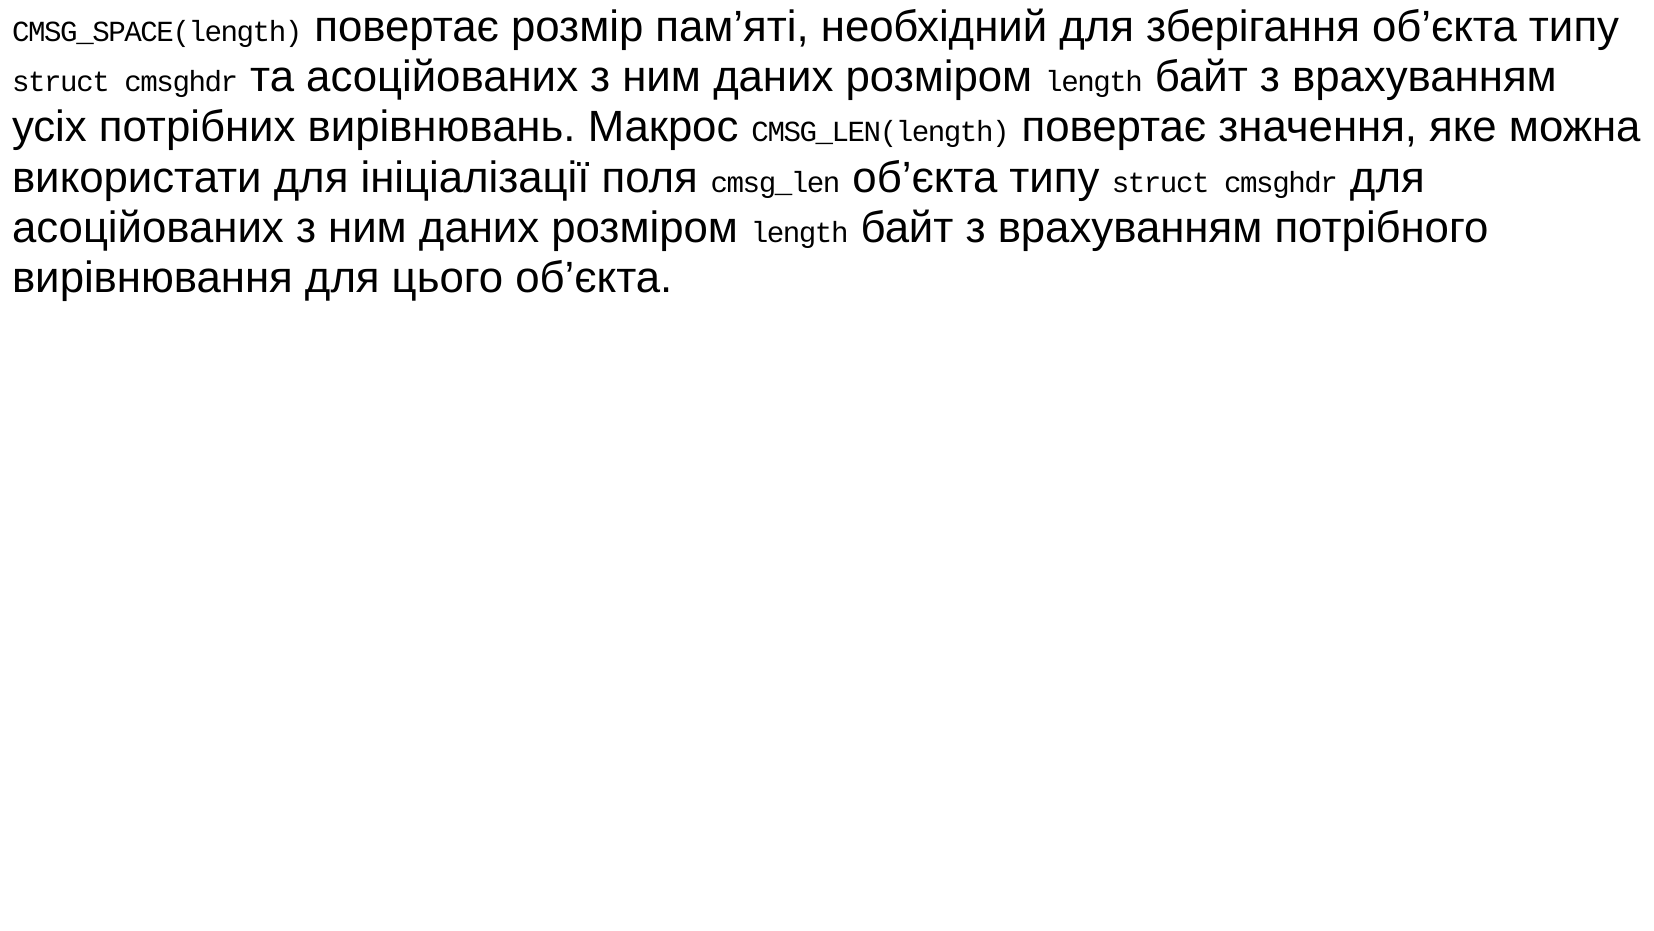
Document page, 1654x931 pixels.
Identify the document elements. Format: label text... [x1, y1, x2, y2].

text CMSG_SPACE(length) повертає розмір пам’яті, необхідний для зберігання об’єкта типу struct cmsghdr та асоційованих з ним даних розміром length байт з врахуванням усіх потрібних вирівнювань. Макрос CMSG_LEN(length) повертає значення, яке можна використати для ініціалізації поля cmsg_len об’єкта типу struct cmsghdr для асоційованих з ним даних розміром length байт з врахуванням потрібного вирівнювання для цього об’єкта. [12, 0, 1642, 302]
